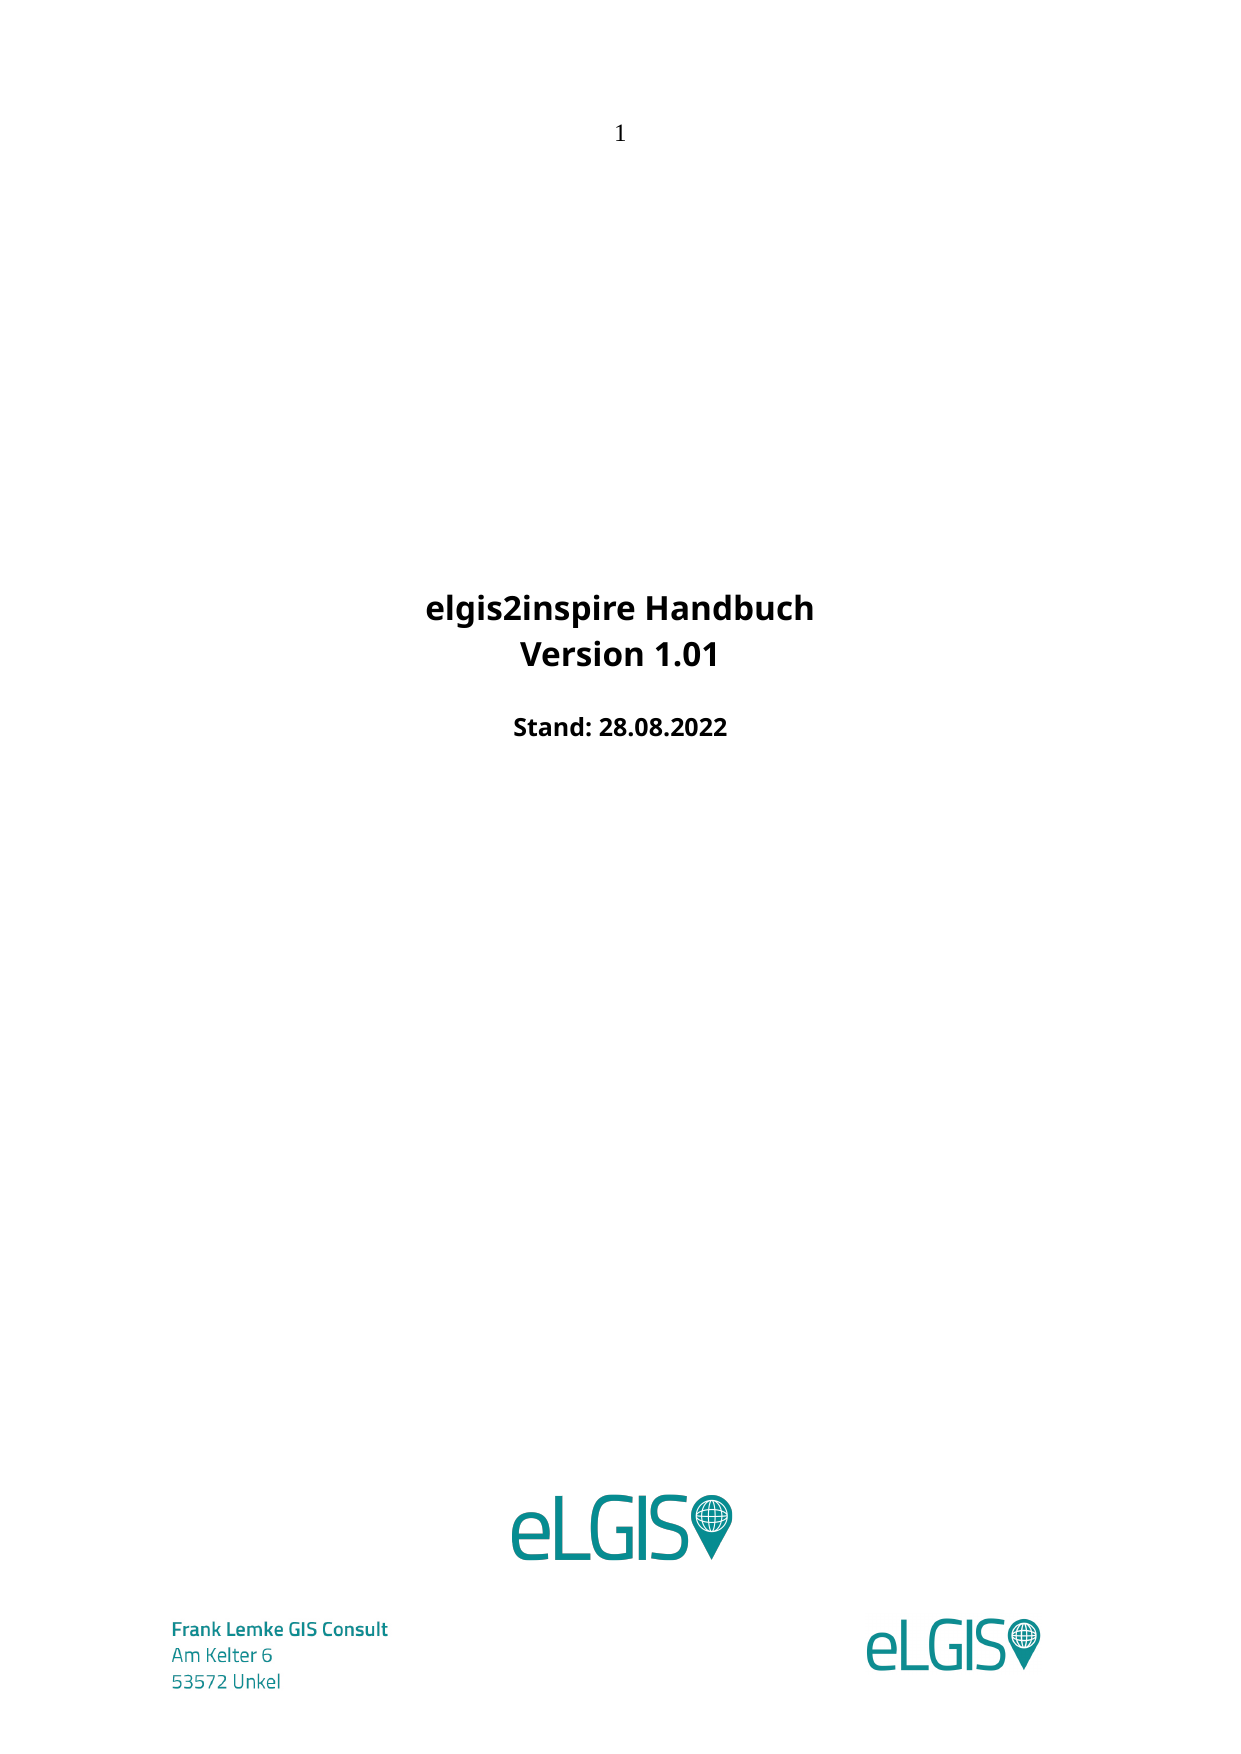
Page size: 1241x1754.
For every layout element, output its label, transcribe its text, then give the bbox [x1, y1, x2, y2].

picture [864, 1613, 1042, 1675]
text Version 1.01 [118, 631, 1122, 676]
picture [502, 1482, 739, 1575]
picture [161, 1608, 398, 1705]
text elgis2inspire Handbuch [118, 585, 1122, 631]
text Stand: 28.08.2022 [118, 710, 1122, 744]
